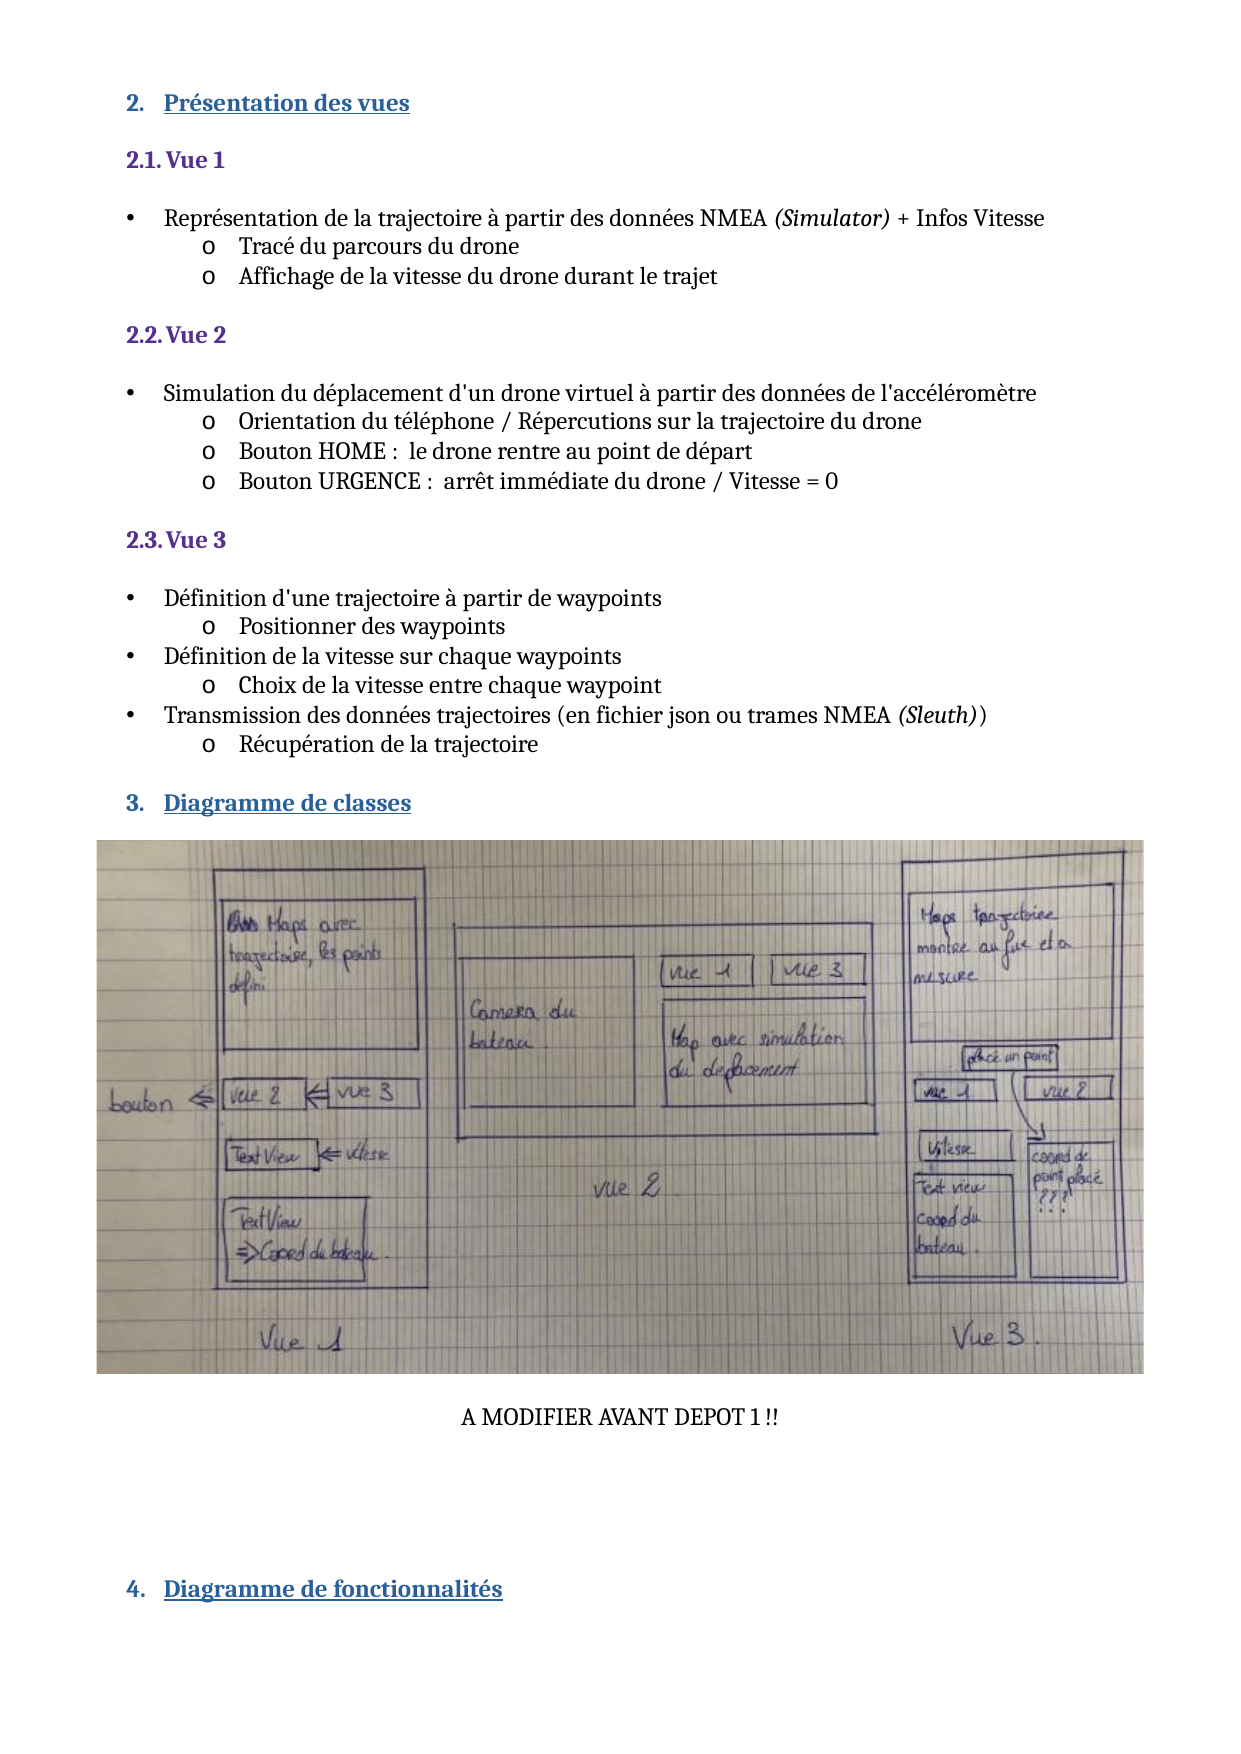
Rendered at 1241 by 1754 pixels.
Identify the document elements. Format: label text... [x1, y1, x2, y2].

list Vue 2 [126, 321, 1152, 350]
picture [96, 840, 1144, 1374]
list Affichage de la vitesse du drone durant le trajet [201, 262, 1152, 292]
list Transmission des données trajectoires (en fichier json ou trames NMEA (Sleuth)) [126, 701, 1152, 730]
list Simulation du déplacement d'un drone virtuel à partir des données de l'accéléromètre [126, 378, 1152, 407]
list Représentation de la trajectoire à partir des données NMEA (Simulator) + Infos Vitesse [126, 203, 1152, 232]
list Vue 3 [126, 526, 1152, 555]
list Positionner des waypoints [201, 612, 1152, 642]
list Définition d'une trajectoire à partir de waypoints [126, 583, 1152, 612]
list Vue 1 [126, 146, 1152, 175]
list Bouton HOME : le drone rentre au point de départ [201, 437, 1152, 467]
list Définition de la vitesse sur chaque waypoints [126, 642, 1152, 671]
list Tracé du parcours du drone [201, 232, 1152, 262]
list Choix de la vitesse entre chaque waypoint [201, 671, 1152, 701]
list Diagramme de fonctionnalités [126, 1575, 1152, 1604]
text A MODIFIER AVANT DEPOT 1 !! [88, 1403, 1152, 1431]
list Diagramme de classes [126, 788, 1152, 817]
list Orientation du téléphone / Répercutions sur la trajectoire du drone [201, 407, 1152, 437]
list Bouton URGENCE : arrêt immédiate du drone / Vitesse = 0 [201, 467, 1152, 497]
list Présentation des vues [126, 88, 1152, 117]
list Récupération de la trajectoire [201, 730, 1152, 760]
